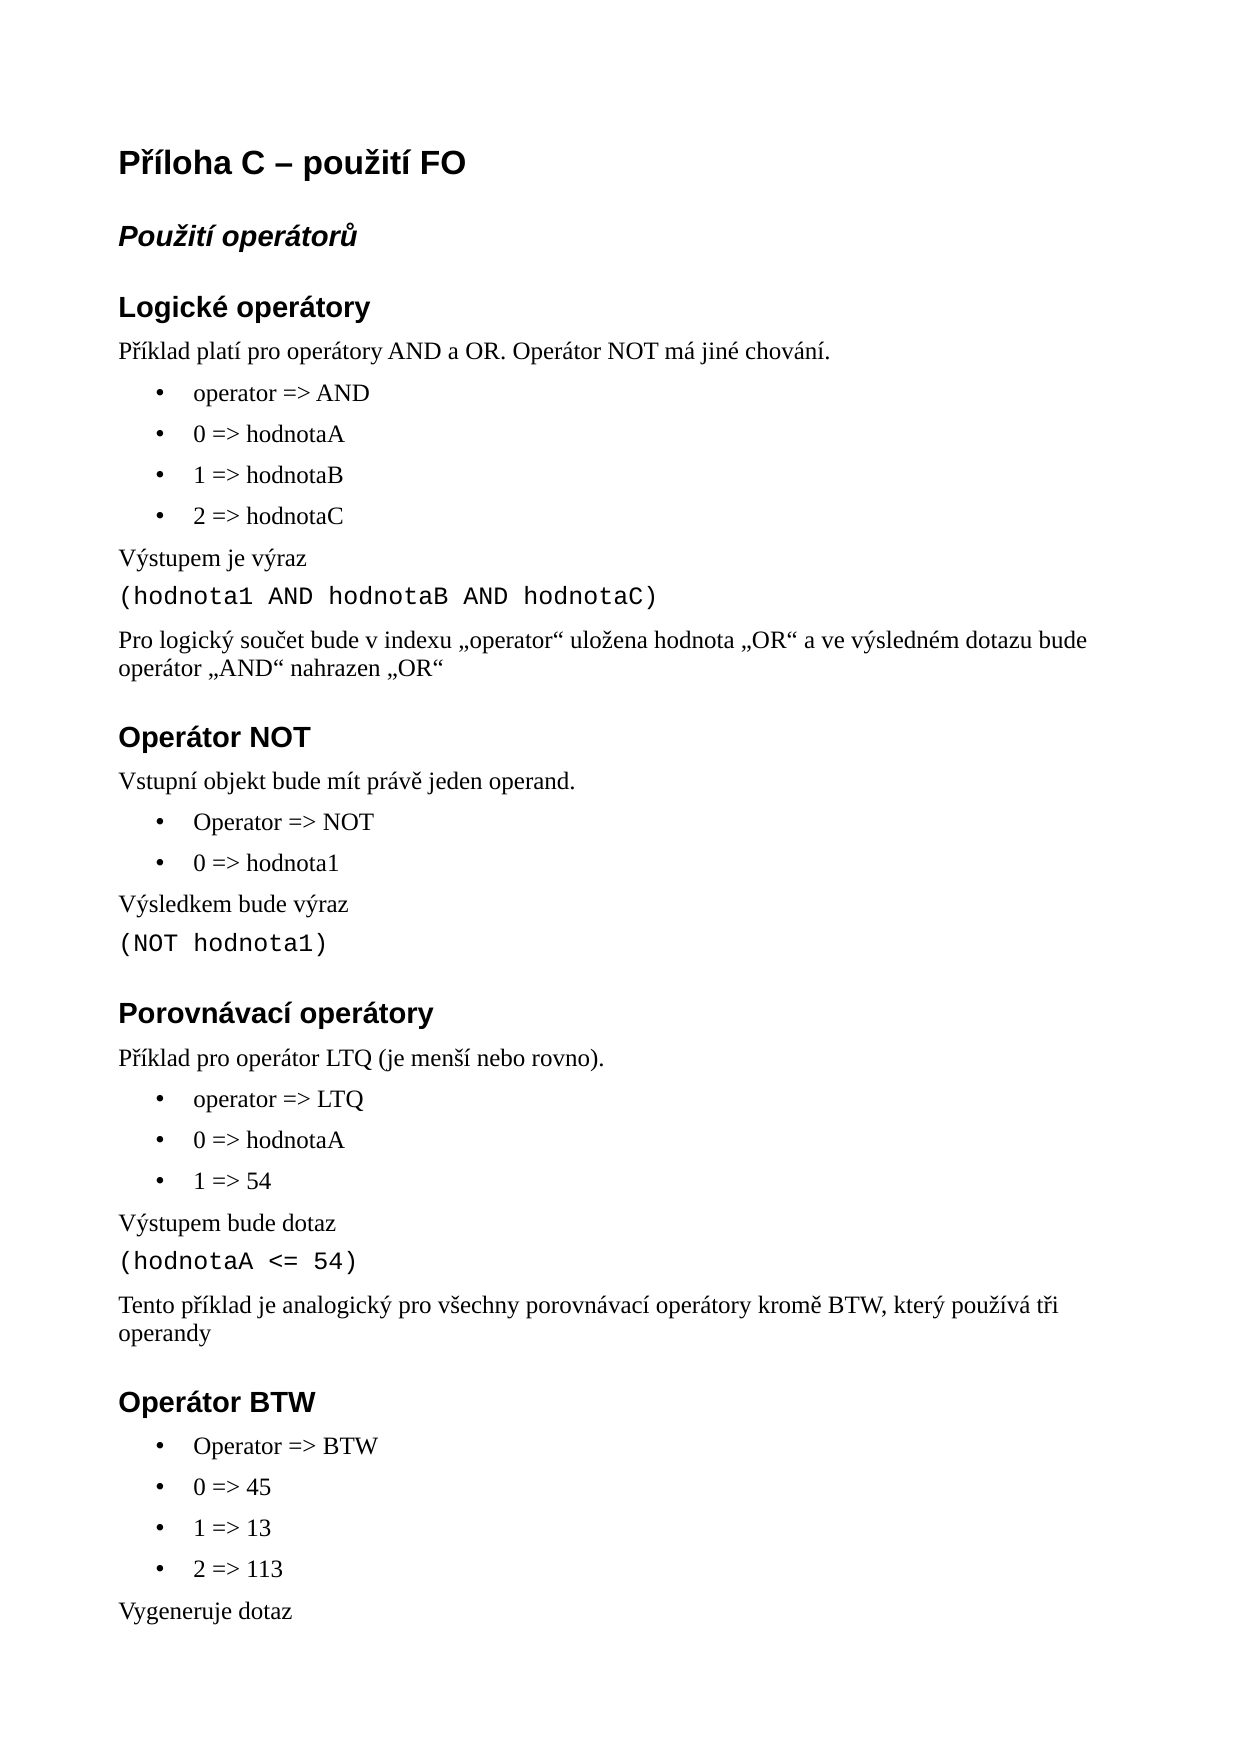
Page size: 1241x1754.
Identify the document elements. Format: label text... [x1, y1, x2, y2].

list operator => AND [156, 378, 1122, 406]
list 1 => 13 [156, 1513, 1122, 1542]
list Operator => NOT [156, 807, 1122, 836]
list 1 => 54 [156, 1166, 1122, 1195]
list 2 => 113 [156, 1554, 1122, 1583]
subtitle Logické operátory [118, 290, 1122, 324]
text Vstupní objekt bude mít právě jeden operand. [118, 766, 1122, 794]
text (hodnotaA <= 54) [118, 1249, 1122, 1277]
subtitle Použití operátorů [118, 219, 1122, 253]
text (NOT hodnota1) [118, 931, 1122, 959]
text Tento příklad je analogický pro všechny porovnávací operátory kromě BTW, který používá tři operandy [118, 1290, 1122, 1347]
text Vygeneruje dotaz [118, 1596, 1122, 1624]
list 0 => hodnotaA [156, 419, 1122, 448]
subtitle Porovnávací operátory [118, 997, 1122, 1030]
subtitle Příloha C – použití FO [118, 143, 1122, 182]
text Příklad platí pro operátory AND a OR. Operátor NOT má jiné chování. [118, 336, 1122, 365]
list Operator => BTW [156, 1431, 1122, 1459]
subtitle Operátor NOT [118, 720, 1122, 753]
list 0 => 45 [156, 1472, 1122, 1501]
text Příklad pro operátor LTQ (je menší nebo rovno). [118, 1043, 1122, 1071]
list 0 => hodnota1 [156, 848, 1122, 877]
list 2 => hodnotaC [156, 501, 1122, 530]
list operator => LTQ [156, 1084, 1122, 1113]
text Výstupem bude dotaz [118, 1208, 1122, 1236]
subtitle Operátor BTW [118, 1385, 1122, 1418]
text Výsledkem bude výraz [118, 889, 1122, 918]
list 1 => hodnotaB [156, 460, 1122, 489]
text (hodnota1 AND hodnotaB AND hodnotaC) [118, 584, 1122, 612]
text Pro logický součet bude v indexu „operator“ uložena hodnota „OR“ a ve výsledném dotazu bude operátor „AND“ nahrazen „OR“ [118, 625, 1122, 682]
list 0 => hodnotaA [156, 1125, 1122, 1154]
text Výstupem je výraz [118, 543, 1122, 571]
